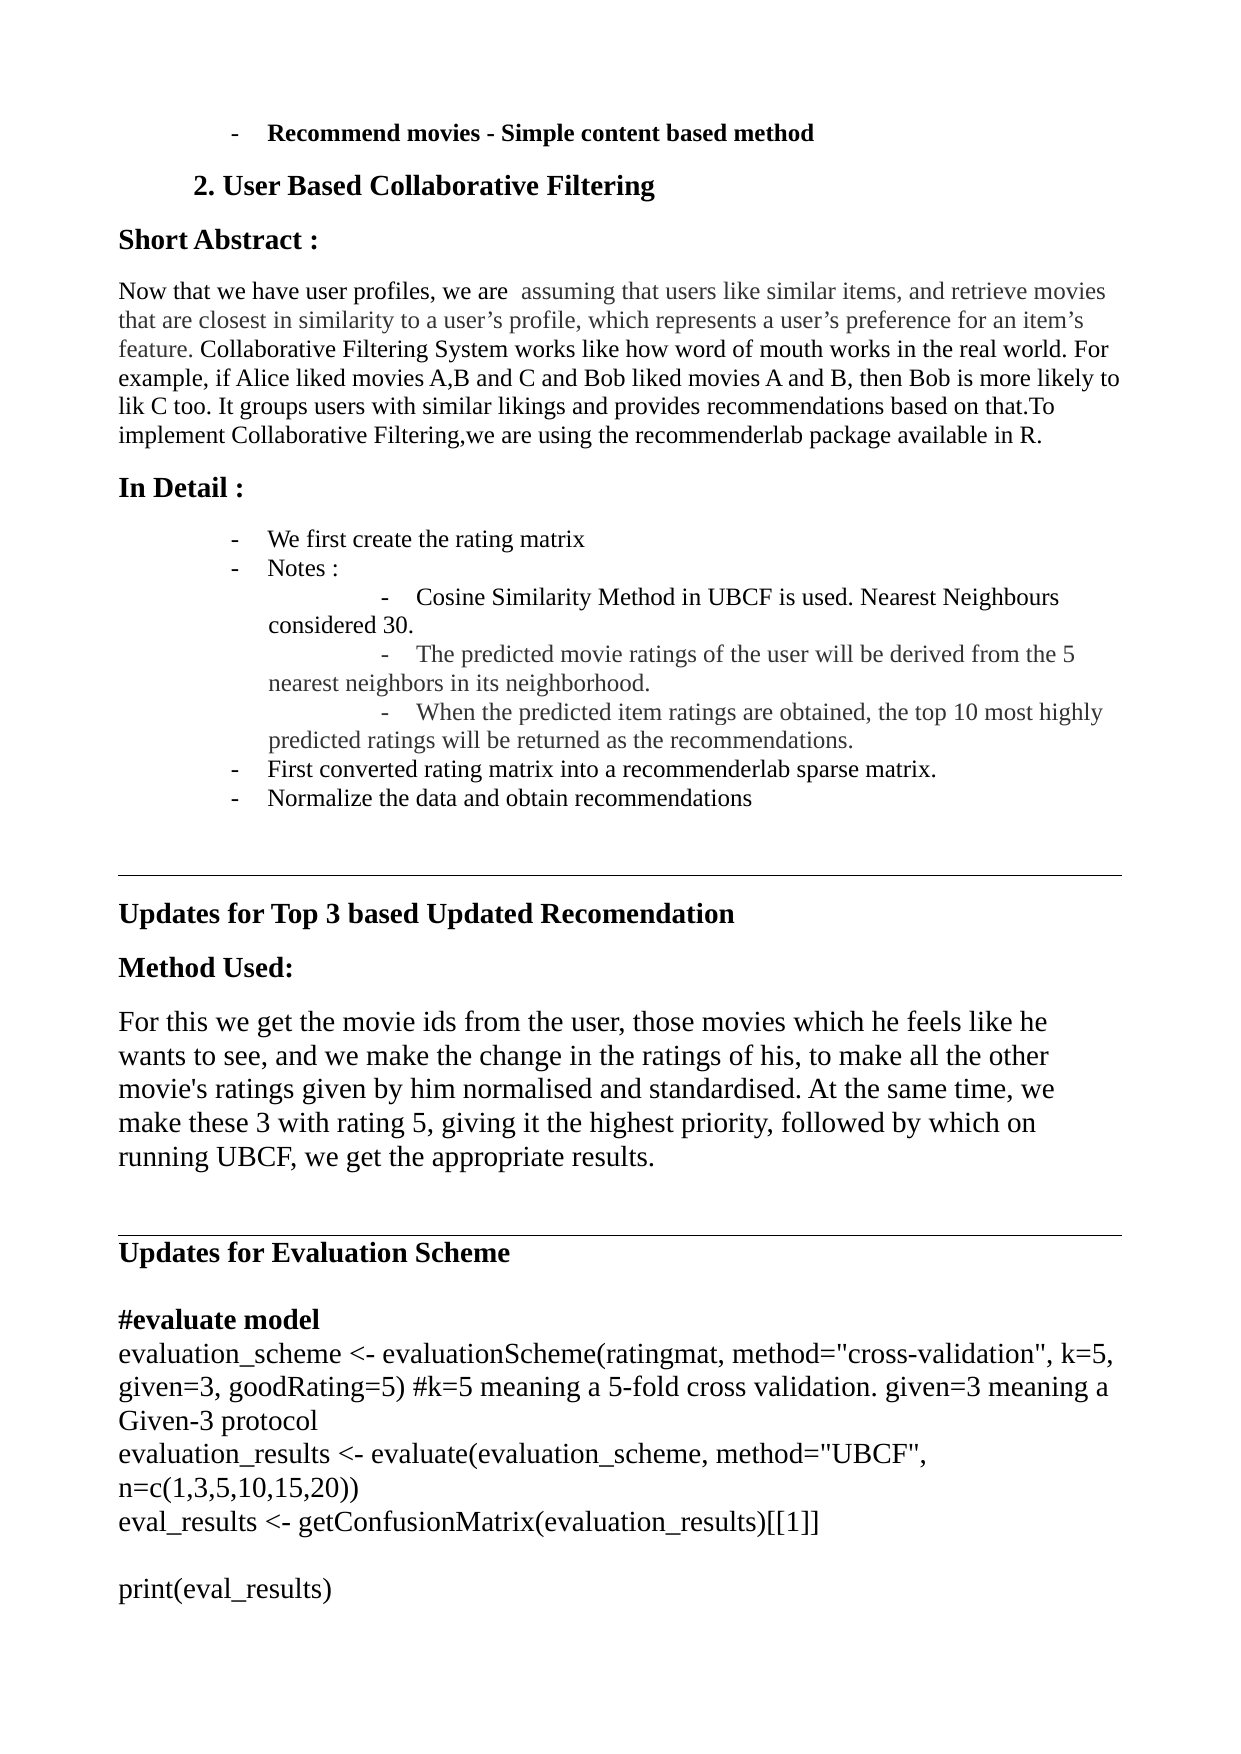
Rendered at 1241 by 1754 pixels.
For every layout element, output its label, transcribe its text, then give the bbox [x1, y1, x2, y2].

list Notes : [193, 553, 1122, 582]
text Updates for Top 3 based Updated Recomendation [118, 896, 1122, 929]
list When the predicted item ratings are obtained, the top 10 most highly predicted ratings will be returned as the recommendations. [268, 697, 1122, 754]
list Normalize the data and obtain recommendations [193, 783, 1122, 812]
text Now that we have user profiles, we are assuming that users like similar items, and retrieve movies that are closest in similarity to a user’s profile, which represents a user’s preference for an item’s feature. Collaborative Filtering System works like how word of mouth works in the real world. For example, if Alice liked movies A,B and C and Bob liked movies A and B, then Bob is more likely to lik C too. It groups users with similar likings and provides recommendations based on that.To implement Collaborative Filtering,we are using the recommenderlab package available in R. [118, 276, 1122, 449]
text Method Used: [118, 950, 1122, 984]
list We first create the rating matrix [193, 524, 1122, 553]
text print(eval_results) [118, 1571, 1122, 1604]
text #evaluate model [118, 1302, 1122, 1336]
text In Detail : [118, 470, 1122, 503]
text Short Abstract : [118, 222, 1122, 256]
text eval_results <- getConfusionMatrix(evaluation_results)[[1]] [118, 1504, 1122, 1537]
text 2. User Based Collaborative Filtering [118, 168, 1122, 201]
text Updates for Evaluation Scheme [118, 1236, 1122, 1269]
list Recommend movies - Simple content based method [193, 118, 1122, 147]
text evaluation_results <- evaluate(evaluation_scheme, method="UBCF", n=c(1,3,5,10,15,20)) [118, 1437, 1122, 1504]
text evaluation_scheme <- evaluationScheme(ratingmat, method="cross-validation", k=5, given=3, goodRating=5) #k=5 meaning a 5-fold cross validation. given=3 meaning a Given-3 protocol [118, 1336, 1122, 1437]
list The predicted movie ratings of the user will be derived from the 5 nearest neighbors in its neighborhood. [268, 639, 1122, 697]
list First converted rating matrix into a recommenderlab sparse matrix. [193, 754, 1122, 783]
text For this we get the movie ids from the user, those movies which he feels like he wants to see, and we make the change in the ratings of his, to make all the other movie's ratings given by him normalised and standardised. At the same time, we make these 3 with rating 5, giving it the highest priority, followed by which on running UBCF, we get the appropriate results. [118, 1004, 1122, 1172]
list Cosine Similarity Method in UBCF is used. Nearest Neighbours considered 30. [268, 582, 1122, 639]
